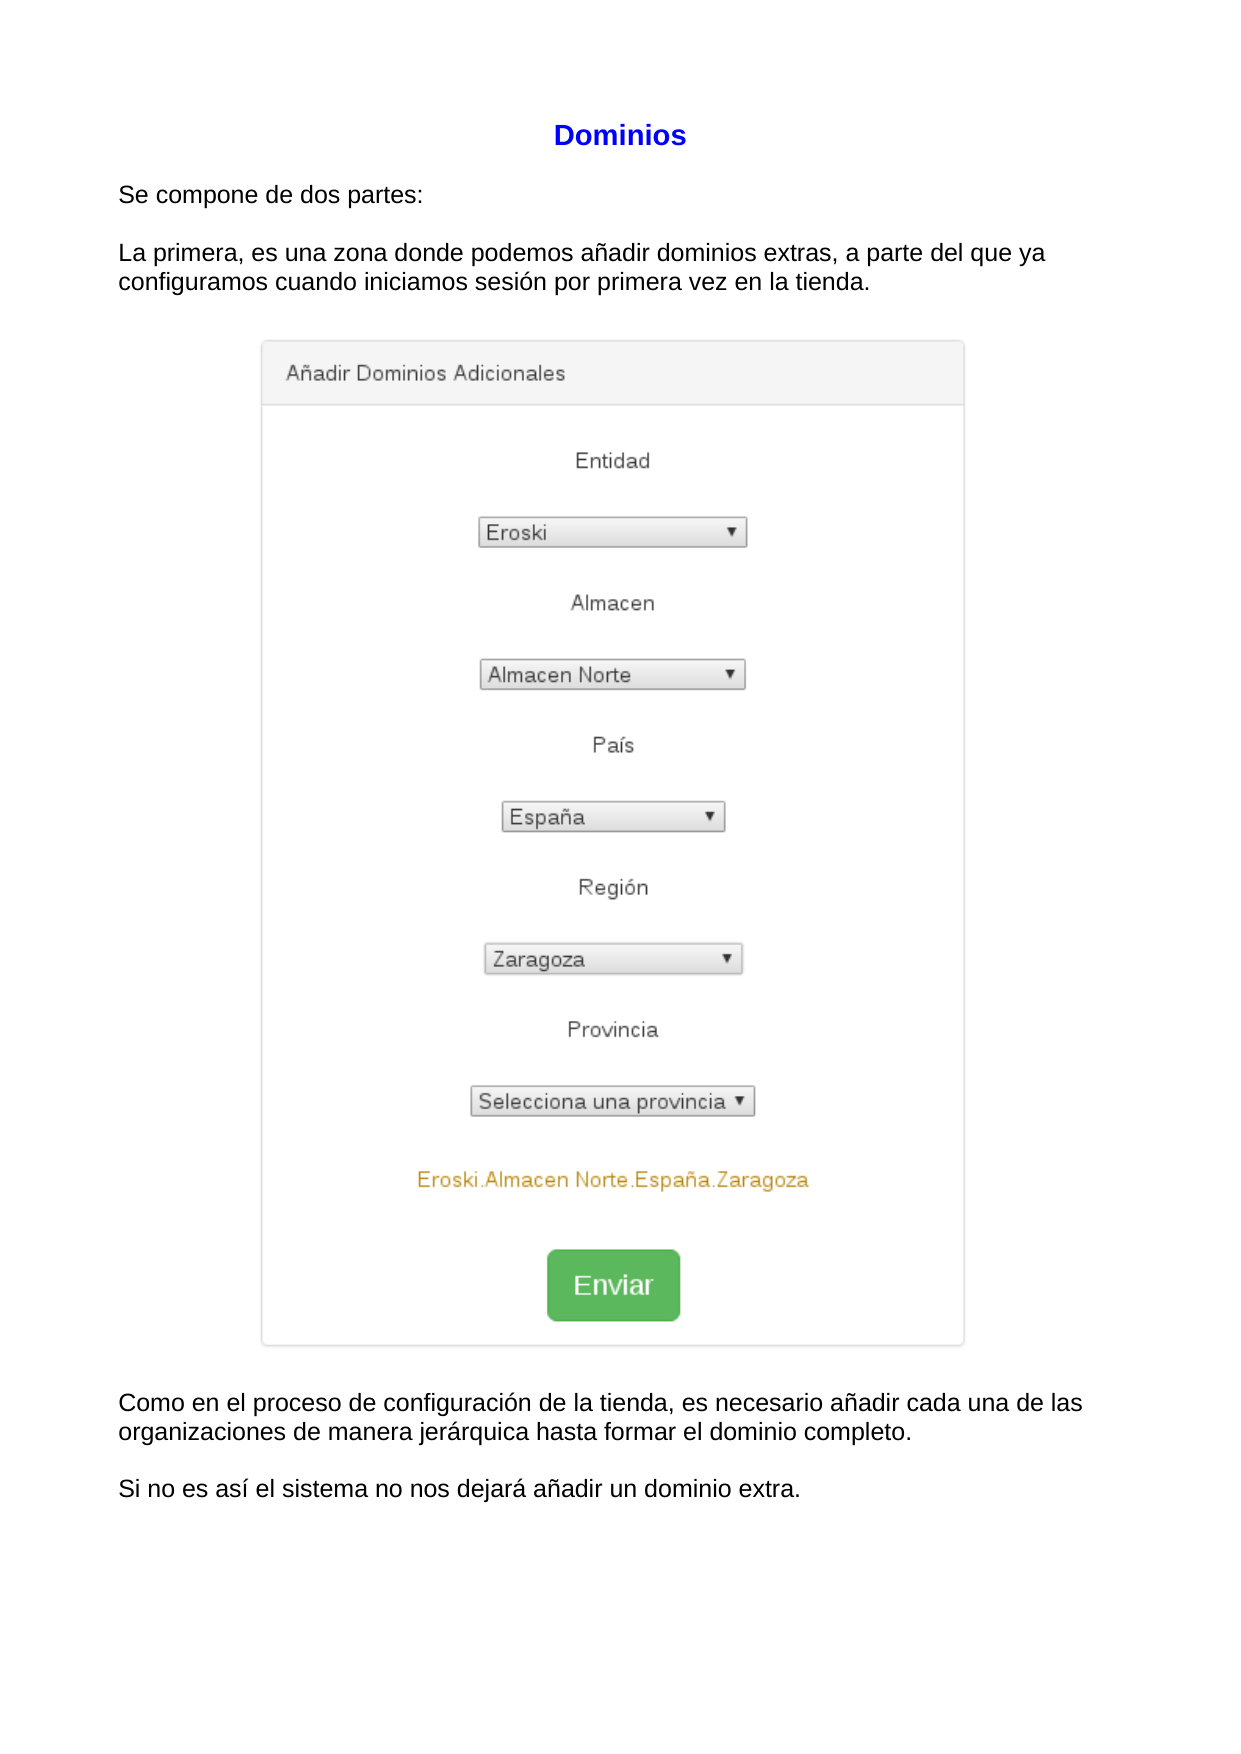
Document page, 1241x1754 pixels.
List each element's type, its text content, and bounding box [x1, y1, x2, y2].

picture [233, 323, 973, 1356]
text Si no es así el sistema no nos dejará añadir un dominio extra. [118, 1474, 1122, 1503]
text Se compone de dos partes: [118, 180, 1122, 209]
text La primera, es una zona donde podemos añadir dominios extras, a parte del que ya configuramos cuando iniciamos sesión por primera vez en la tienda. [118, 238, 1122, 295]
text Dominios [118, 118, 1122, 152]
text Como en el proceso de configuración de la tienda, es necesario añadir cada una de las organizaciones de manera jerárquica hasta formar el dominio completo. [118, 1388, 1122, 1445]
